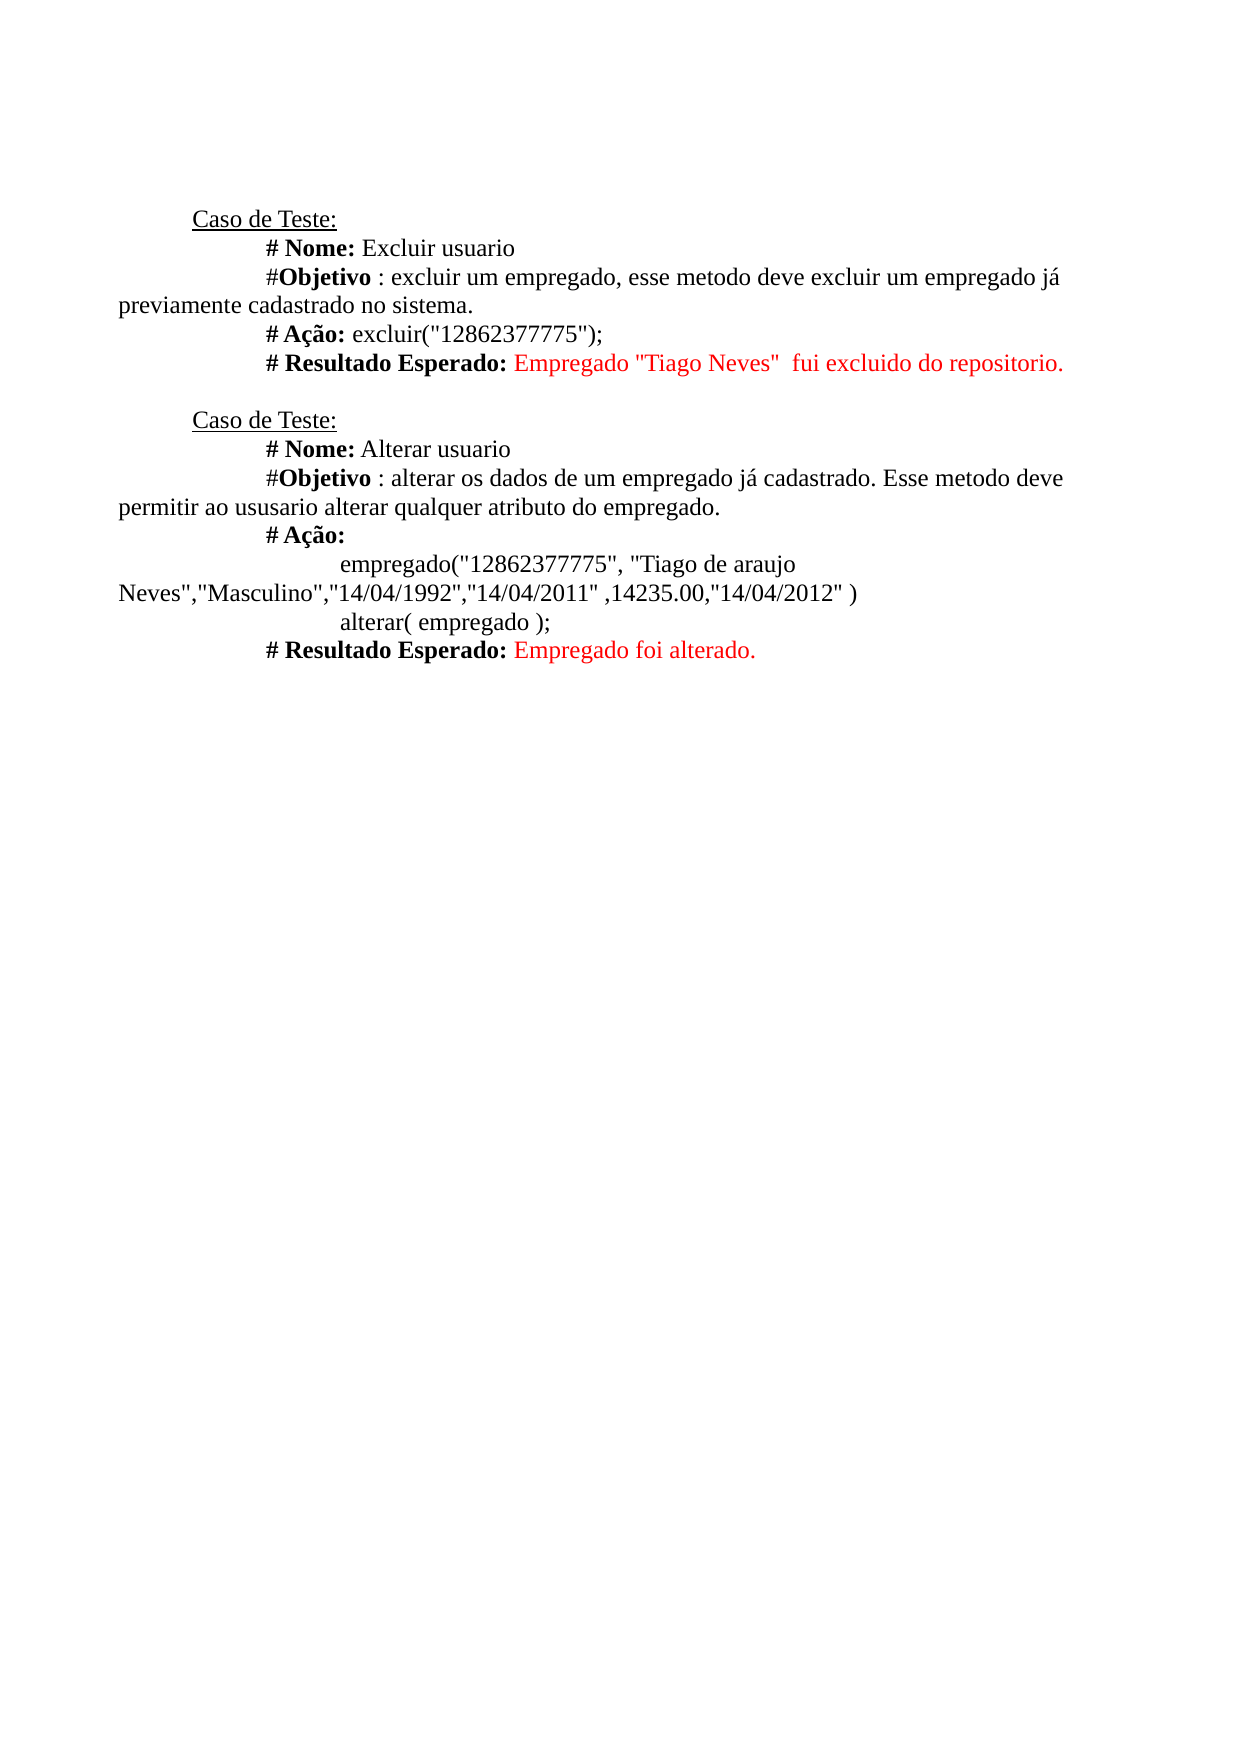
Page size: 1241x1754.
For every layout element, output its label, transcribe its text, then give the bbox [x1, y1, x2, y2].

text # Nome: Alterar usuario [118, 434, 1122, 463]
text # Resultado Esperado: Empregado foi alterado. [118, 636, 1122, 664]
text # Resultado Esperado: Empregado ''Tiago Neves'' fui excluido do repositorio. [118, 348, 1122, 377]
text # Nome: Excluir usuario [118, 233, 1122, 262]
text # Ação: excluir("12862377775"); [118, 319, 1122, 348]
text #Objetivo : alterar os dados de um empregado já cadastrado. Esse metodo deve permitir ao ususario alterar qualquer atributo do empregado. [118, 463, 1122, 521]
text Caso de Teste: [118, 204, 1122, 233]
text empregado("12862377775", "Tiago de araujo Neves","Masculino",''14/04/1992'',''14/04/2011'' ,14235.00,''14/04/2012'' ) [118, 549, 1122, 607]
text alterar( empregado ); [118, 607, 1122, 636]
text #Objetivo : excluir um empregado, esse metodo deve excluir um empregado já previamente cadastrado no sistema. [118, 262, 1122, 319]
text # Ação: [118, 521, 1122, 549]
text Caso de Teste: [118, 406, 1122, 434]
